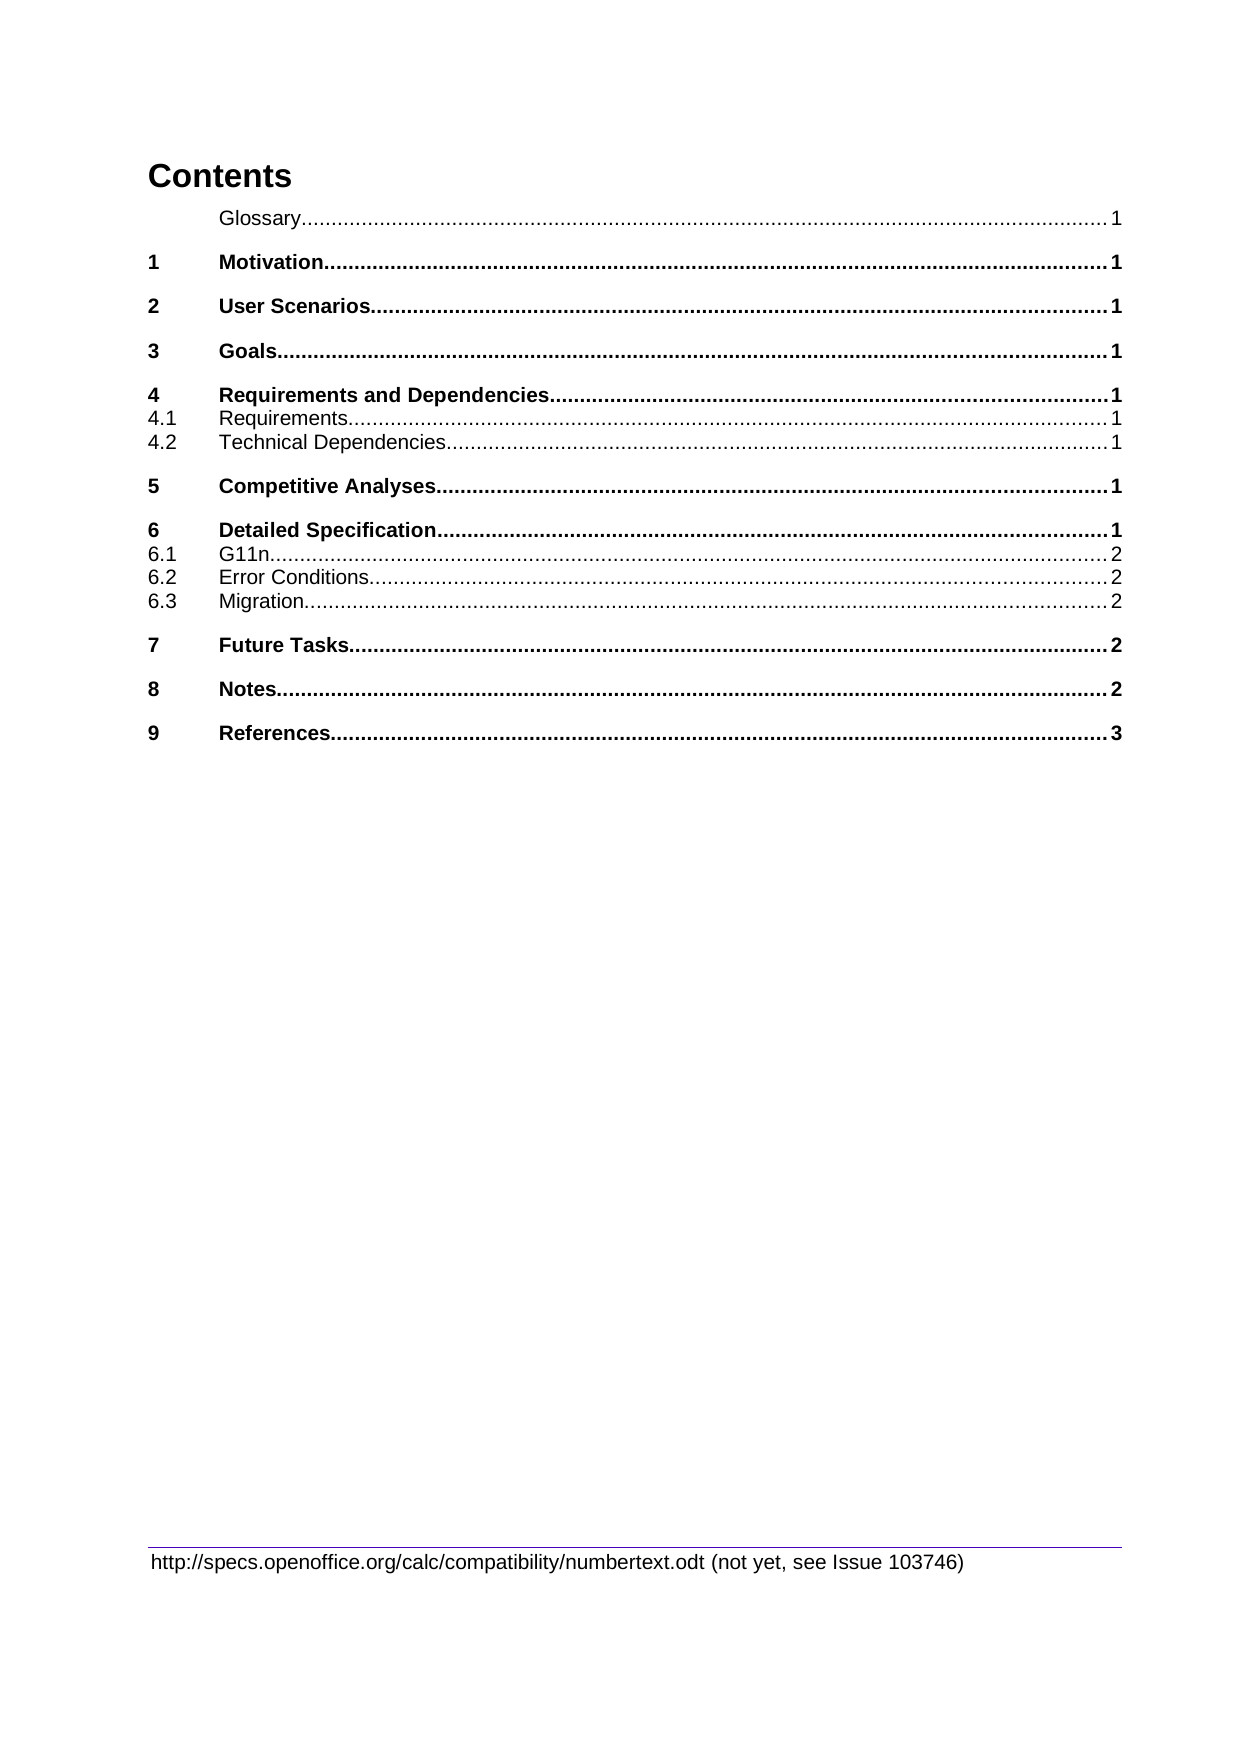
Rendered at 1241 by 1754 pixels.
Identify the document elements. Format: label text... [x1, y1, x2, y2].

text 6 Detailed Specification 1 [148, 519, 1122, 542]
text 6.3 Migration 2 [148, 589, 1122, 613]
text 4.2 Technical Dependencies 1 [148, 430, 1122, 454]
text 2 User Scenarios 1 [148, 295, 1122, 318]
text 9 References 3 [148, 722, 1122, 745]
text 8 Notes 2 [148, 678, 1122, 701]
text 1 Motivation 1 [148, 251, 1122, 274]
text 4 Requirements and Dependencies 1 [148, 383, 1122, 407]
text 3 Goals 1 [148, 339, 1122, 363]
text 6.2 Error Conditions 2 [148, 566, 1122, 589]
text 4.1 Requirements 1 [148, 407, 1122, 430]
text 6.1 G11n 2 [148, 542, 1122, 566]
subtitle Contents [148, 157, 1122, 194]
text Glossary 1 [148, 207, 1122, 230]
text 7 Future Tasks 2 [148, 633, 1122, 657]
text 5 Competitive Analyses 1 [148, 474, 1122, 498]
